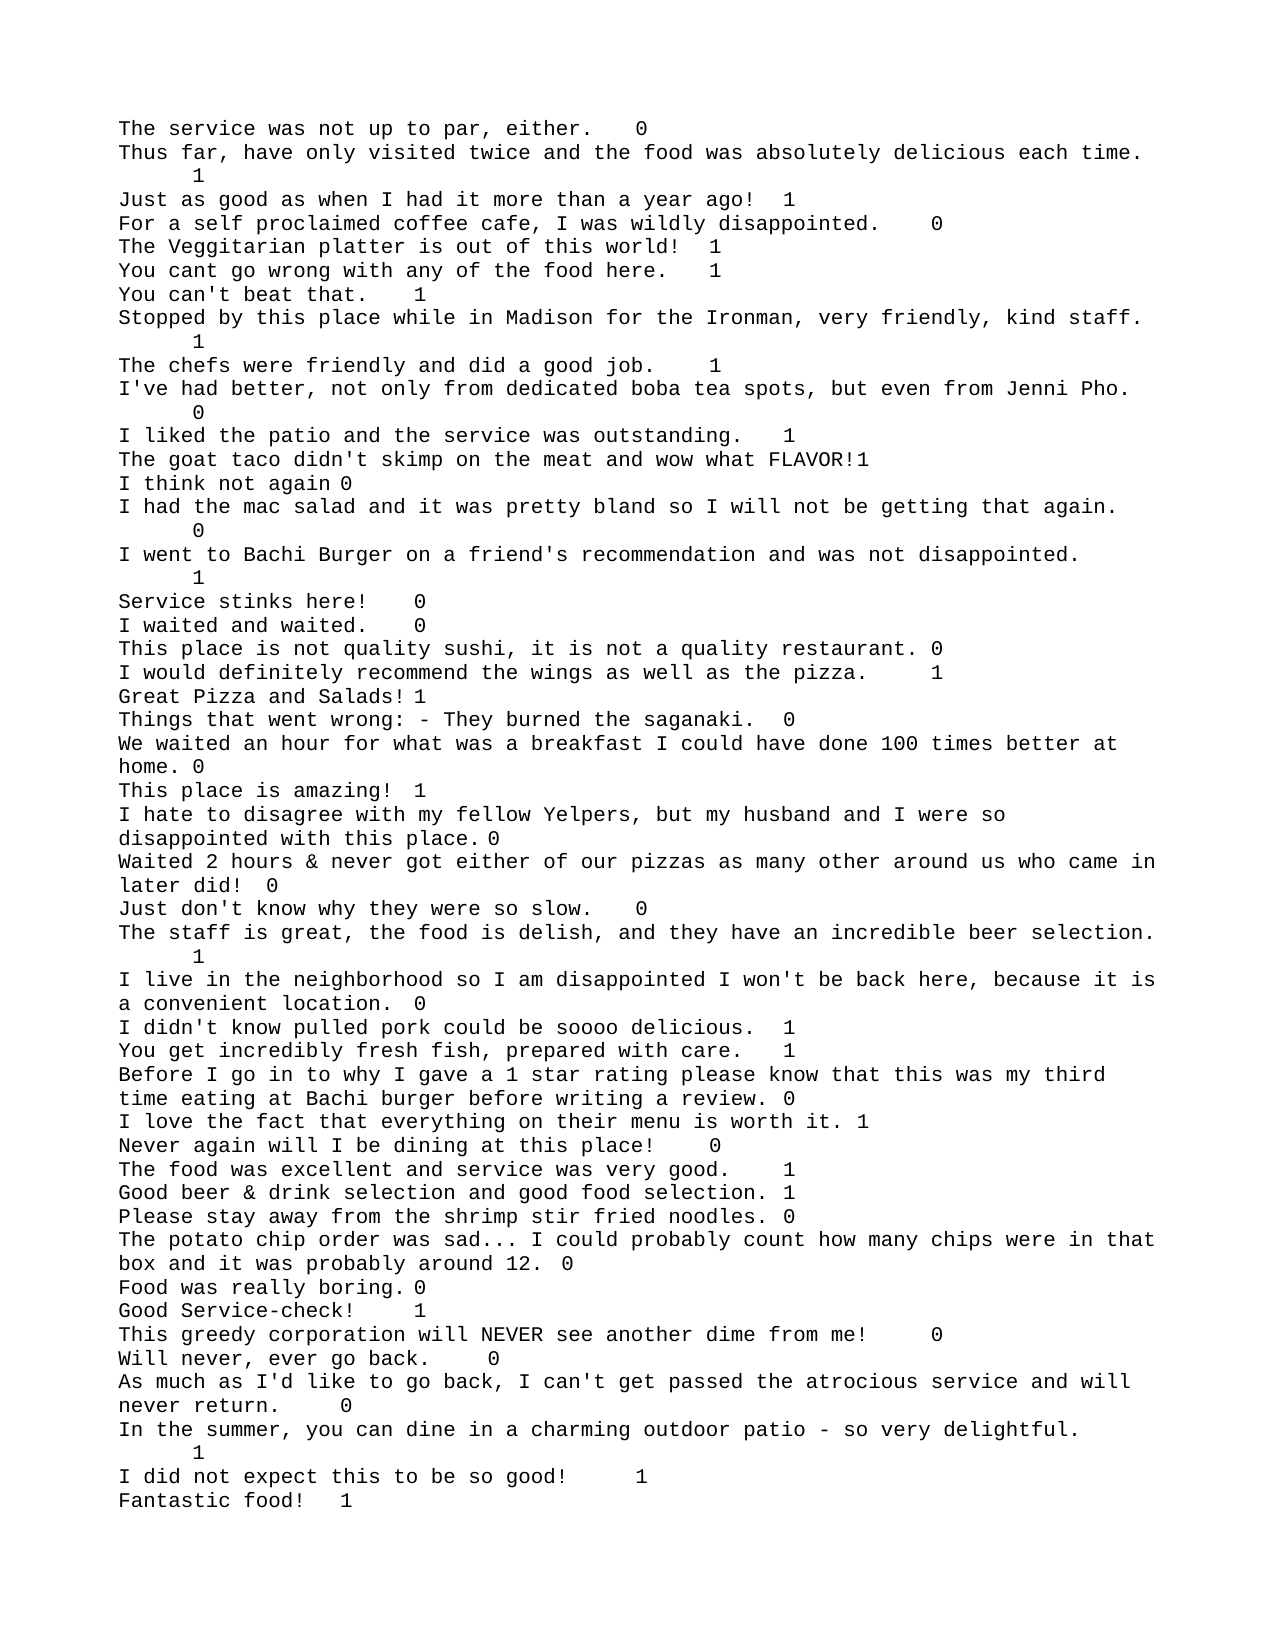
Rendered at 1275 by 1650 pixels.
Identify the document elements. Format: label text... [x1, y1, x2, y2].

text The service was not up to par, either. 0 Thus far, have only visited twice and the food was absolutely delicious each time. 1 Just as good as when I had it more than a year ago! 1 For a self proclaimed coffee cafe, I was wildly disappointed. 0 The Veggitarian platter is out of this world! 1 You cant go wrong with any of the food here. 1 You can't beat that. 1 Stopped by this place while in Madison for the Ironman, very friendly, kind staff. 1 The chefs were friendly and did a good job. 1 I've had better, not only from dedicated boba tea spots, but even from Jenni Pho. 0 I liked the patio and the service was outstanding. 1 The goat taco didn't skimp on the meat and wow what FLAVOR! 1 I think not again 0 I had the mac salad and it was pretty bland so I will not be getting that again. 0 I went to Bachi Burger on a friend's recommendation and was not disappointed. 1 Service stinks here! 0 I waited and waited. 0 This place is not quality sushi, it is not a quality restaurant. 0 I would definitely recommend the wings as well as the pizza. 1 Great Pizza and Salads! 1 Things that went wrong: - They burned the saganaki. 0 We waited an hour for what was a breakfast I could have done 100 times better at home. 0 This place is amazing! 1 I hate to disagree with my fellow Yelpers, but my husband and I were so disappointed with this place. 0 Waited 2 hours & never got either of our pizzas as many other around us who came in later did! 0 Just don't know why they were so slow. 0 The staff is great, the food is delish, and they have an incredible beer selection. 1 I live in the neighborhood so I am disappointed I won't be back here, because it is a convenient location. 0 I didn't know pulled pork could be soooo delicious. 1 You get incredibly fresh fish, prepared with care. 1 Before I go in to why I gave a 1 star rating please know that this was my third time eating at Bachi burger before writing a review. 0 I love the fact that everything on their menu is worth it. 1 Never again will I be dining at this place! 0 The food was excellent and service was very good. 1 Good beer & drink selection and good food selection. 1 Please stay away from the shrimp stir fried noodles. 0 The potato chip order was sad... I could probably count how many chips were in that box and it was probably around 12. 0 Food was really boring. 0 Good Service-check! 1 This greedy corporation will NEVER see another dime from me! 0 Will never, ever go back. 0 As much as I'd like to go back, I can't get passed the atrocious service and will never return. 0 In the summer, you can dine in a charming outdoor patio - so very delightful. 1 I did not expect this to be so good! 1 Fantastic food! 1 [118, 118, 1157, 1513]
